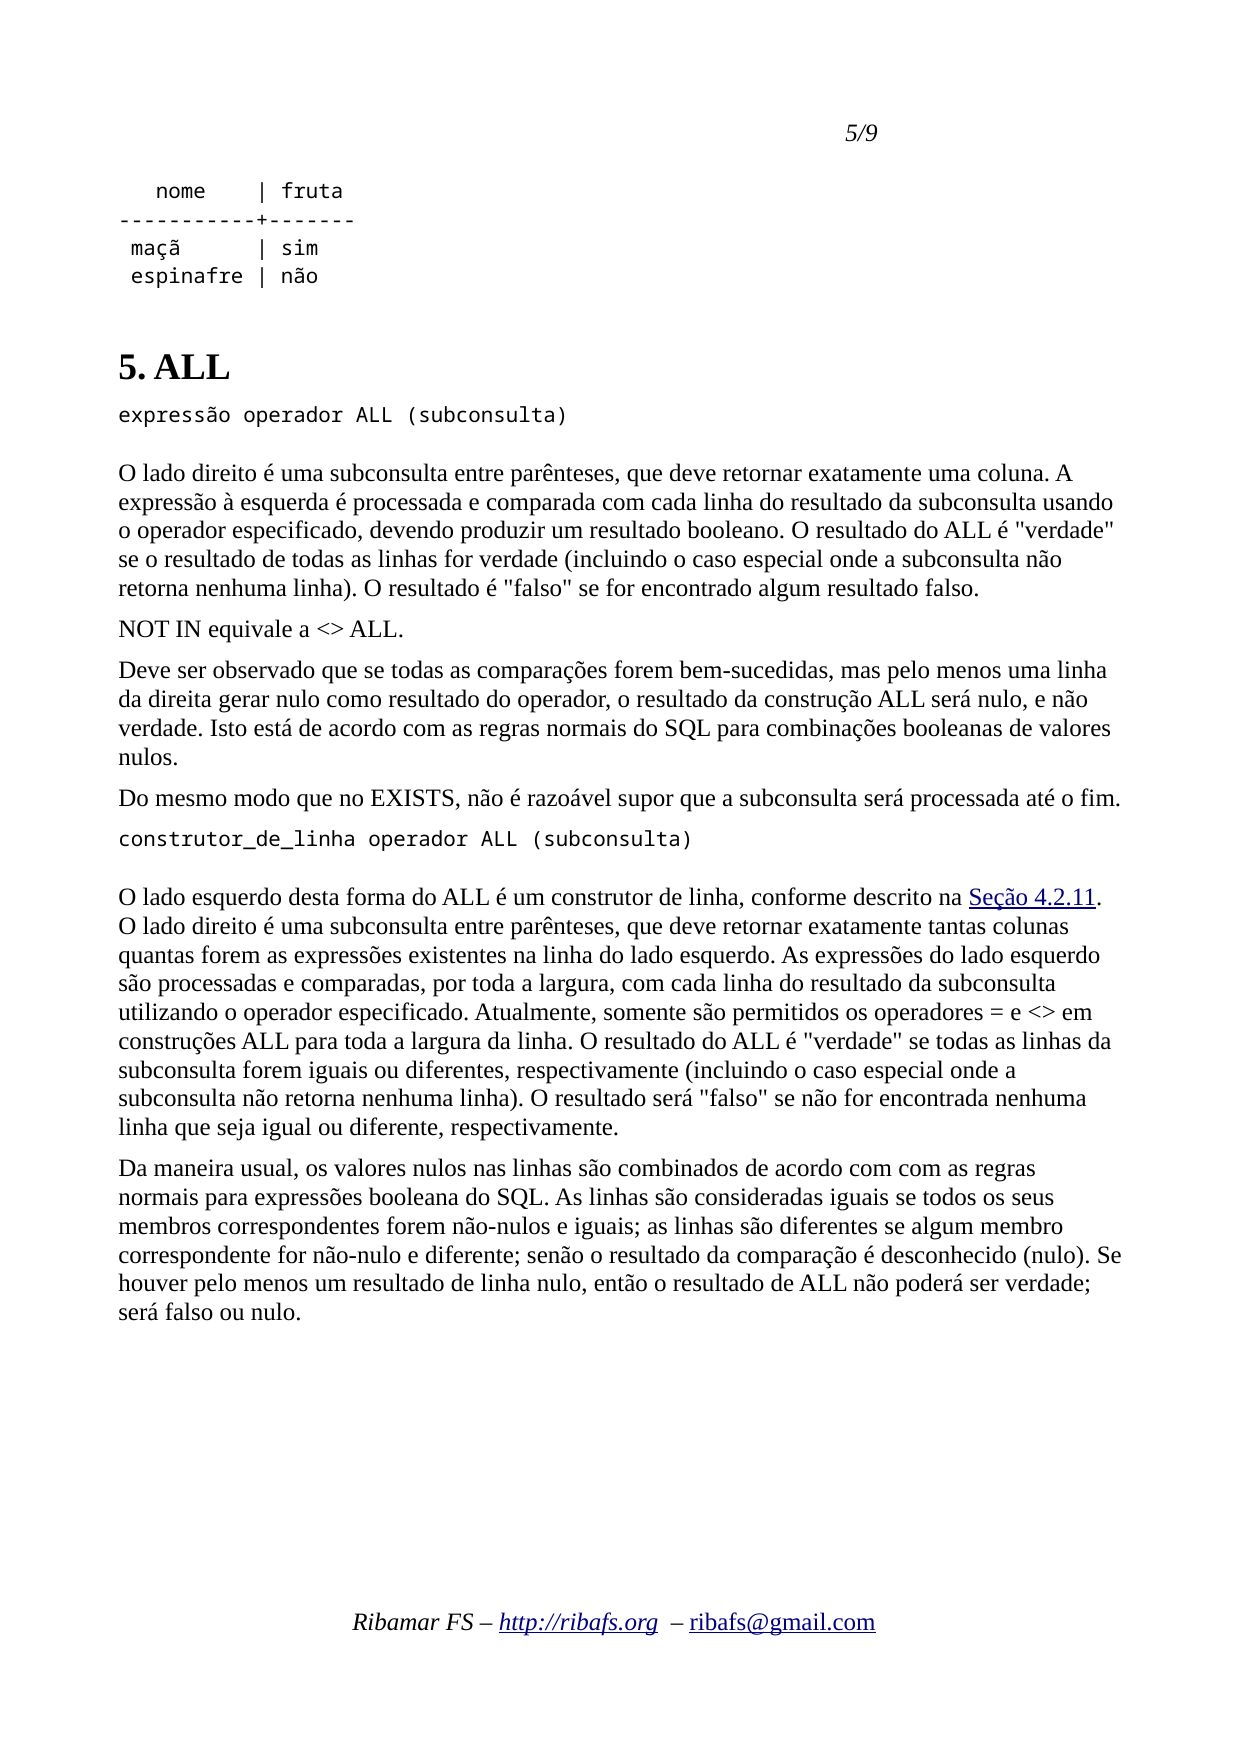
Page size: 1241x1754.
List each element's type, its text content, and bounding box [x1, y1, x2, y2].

text Deve ser observado que se todas as comparações forem bem-sucedidas, mas pelo menos uma linha da direita gerar nulo como resultado do operador, o resultado da construção ALL será nulo, e não verdade. Isto está de acordo com as regras normais do SQL para combinações booleanas de valores nulos. [118, 656, 1122, 771]
text Da maneira usual, os valores nulos nas linhas são combinados de acordo com com as regras normais para expressões booleana do SQL. As linhas são consideradas iguais se todos os seus membros correspondentes forem não-nulos e iguais; as linhas são diferentes se algum membro correspondente for não-nulo e diferente; senão o resultado da comparação é desconhecido (nulo). Se houver pelo menos um resultado de linha nulo, então o resultado de ALL não poderá ser verdade; será falso ou nulo. [118, 1153, 1122, 1326]
text espinafre | não [118, 262, 1122, 290]
text Do mesmo modo que no EXISTS, não é razoável supor que a subconsulta será processada até o fim. [118, 783, 1122, 812]
text O lado esquerdo desta forma do ALL é um construtor de linha, conforme descrito na Seção 4.2.11. O lado direito é uma subconsulta entre parênteses, que deve retornar exatamente tantas colunas quantas forem as expressões existentes na linha do lado esquerdo. As expressões do lado esquerdo são processadas e comparadas, por toda a largura, com cada linha do resultado da subconsulta utilizando o operador especificado. Atualmente, somente são permitidos os operadores = e <> em construções ALL para toda a largura da linha. O resultado do ALL é "verdade" se todas as linhas da subconsulta forem iguais ou diferentes, respectivamente (incluindo o caso especial onde a subconsulta não retorna nenhuma linha). O resultado será "falso" se não for encontrada nenhuma linha que seja igual ou diferente, respectivamente. [118, 882, 1122, 1141]
text O lado direito é uma subconsulta entre parênteses, que deve retornar exatamente uma coluna. A expressão à esquerda é processada e comparada com cada linha do resultado da subconsulta usando o operador especificado, devendo produzir um resultado booleano. O resultado do ALL é "verdade" se o resultado de todas as linhas for verdade (incluindo o caso especial onde a subconsulta não retorna nenhuma linha). O resultado é "falso" se for encontrado algum resultado falso. [118, 458, 1122, 602]
text construtor_de_linha operador ALL (subconsulta) [118, 824, 1122, 853]
subtitle 5. ALL [118, 344, 1122, 388]
text maçã | sim [118, 233, 1122, 262]
text nome | fruta [118, 176, 1122, 205]
text -----------+------- [118, 205, 1122, 233]
text NOT IN equivale a <> ALL. [118, 614, 1122, 643]
text expressão operador ALL (subconsulta) [118, 400, 1122, 429]
